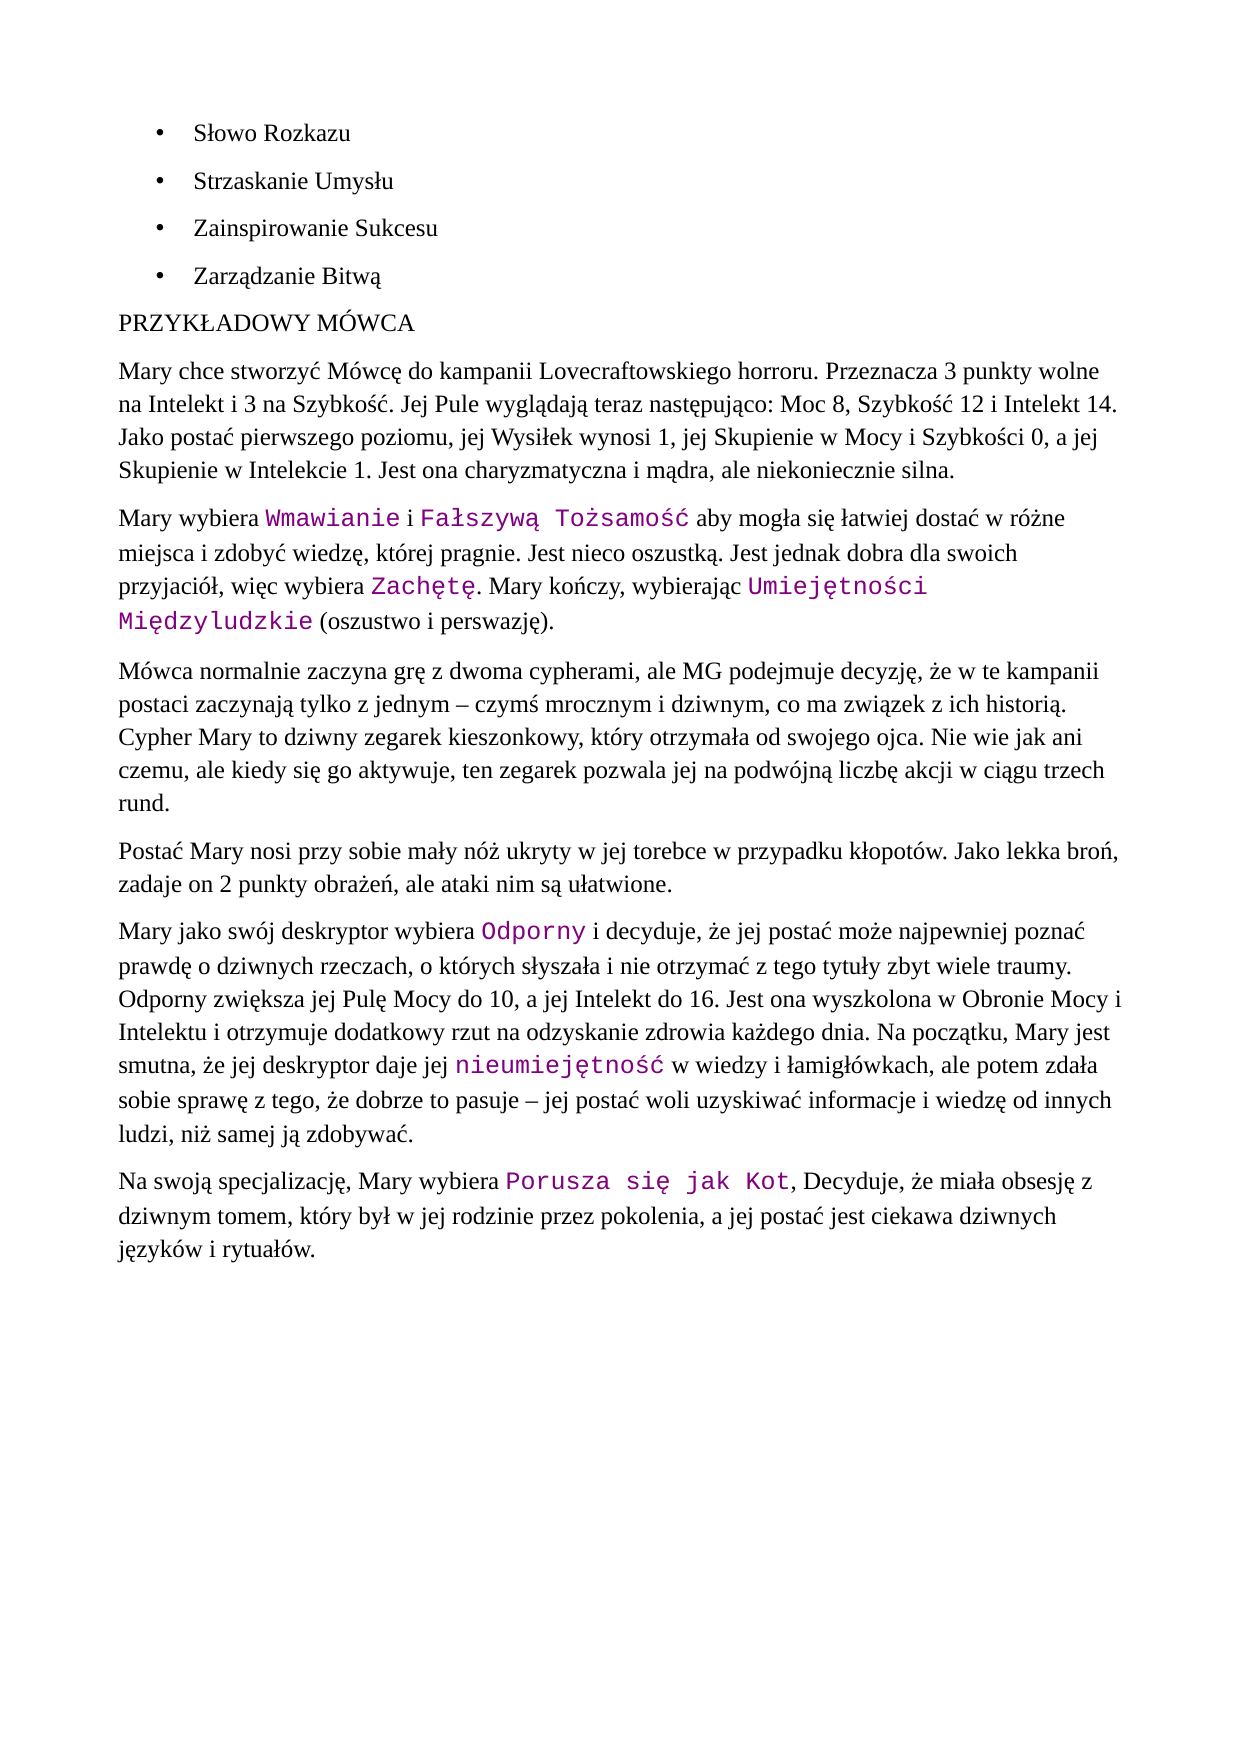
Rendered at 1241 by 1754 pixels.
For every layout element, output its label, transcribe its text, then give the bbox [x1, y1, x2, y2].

text Postać Mary nosi przy sobie mały nóż ukryty w jej torebce w przypadku kłopotów. Jako lekka broń, zadaje on 2 punkty obrażeń, ale ataki nim są ułatwione. [118, 836, 1122, 897]
list Strzaskanie Umysłu [156, 166, 1122, 194]
list Słowo Rozkazu [156, 118, 1122, 147]
text Mary wybiera Wmawianie i Fałszywą Tożsamość aby mogła się łatwiej dostać w różne miejsca i zdobyć wiedzę, której pragnie. Jest nieco oszustką. Jest jednak dobra dla swoich przyjaciół, więc wybiera Zachętę. Mary kończy, wybierając Umiejętności Międzyludzkie (oszustwo i perswazję). [118, 503, 1122, 637]
text Na swoją specjalizację, Mary wybiera Porusza się jak Kot, Decyduje, że miała obsesję z dziwnym tomem, który był w jej rodzinie przez pokolenia, a jej postać jest ciekawa dziwnych języków i rytuałów. [118, 1166, 1122, 1263]
text PRZYKŁADOWY MÓWCA [118, 308, 1122, 337]
text Mary chce stworzyć Mówcę do kampanii Lovecraftowskiego horroru. Przeznacza 3 punkty wolne na Intelekt i 3 na Szybkość. Jej Pule wyglądają teraz następująco: Moc 8, Szybkość 12 i Intelekt 14. Jako postać pierwszego poziomu, jej Wysiłek wynosi 1, jej Skupienie w Mocy i Szybkości 0, a jej Skupienie w Intelekcie 1. Jest ona charyzmatyczna i mądra, ale niekoniecznie silna. [118, 356, 1122, 484]
text Mówca normalnie zaczyna grę z dwoma cypherami, ale MG podejmuje decyzję, że w te kampanii postaci zaczynają tylko z jednym – czymś mrocznym i dziwnym, co ma związek z ich historią. Cypher Mary to dziwny zegarek kieszonkowy, który otrzymała od swojego ojca. Nie wie jak ani czemu, ale kiedy się go aktywuje, ten zegarek pozwala jej na podwójną liczbę akcji w ciągu trzech rund. [118, 656, 1122, 817]
text Mary jako swój deskryptor wybiera Odporny i decyduje, że jej postać może najpewniej poznać prawdę o dziwnych rzeczach, o których słyszała i nie otrzymać z tego tytuły zbyt wiele traumy. Odporny zwiększa jej Pulę Mocy do 10, a jej Intelekt do 16. Jest ona wyszkolona w Obronie Mocy i Intelektu i otrzymuje dodatkowy rzut na odzyskanie zdrowia każdego dnia. Na początku, Mary jest smutna, że jej deskryptor daje jej nieumiejętność w wiedzy i łamigłówkach, ale potem zdała sobie sprawę z tego, że dobrze to pasuje – jej postać woli uzyskiwać informacje i wiedzę od innych ludzi, niż samej ją zdobywać. [118, 916, 1122, 1147]
list Zainspirowanie Sukcesu [156, 213, 1122, 242]
list Zarządzanie Bitwą [156, 261, 1122, 290]
